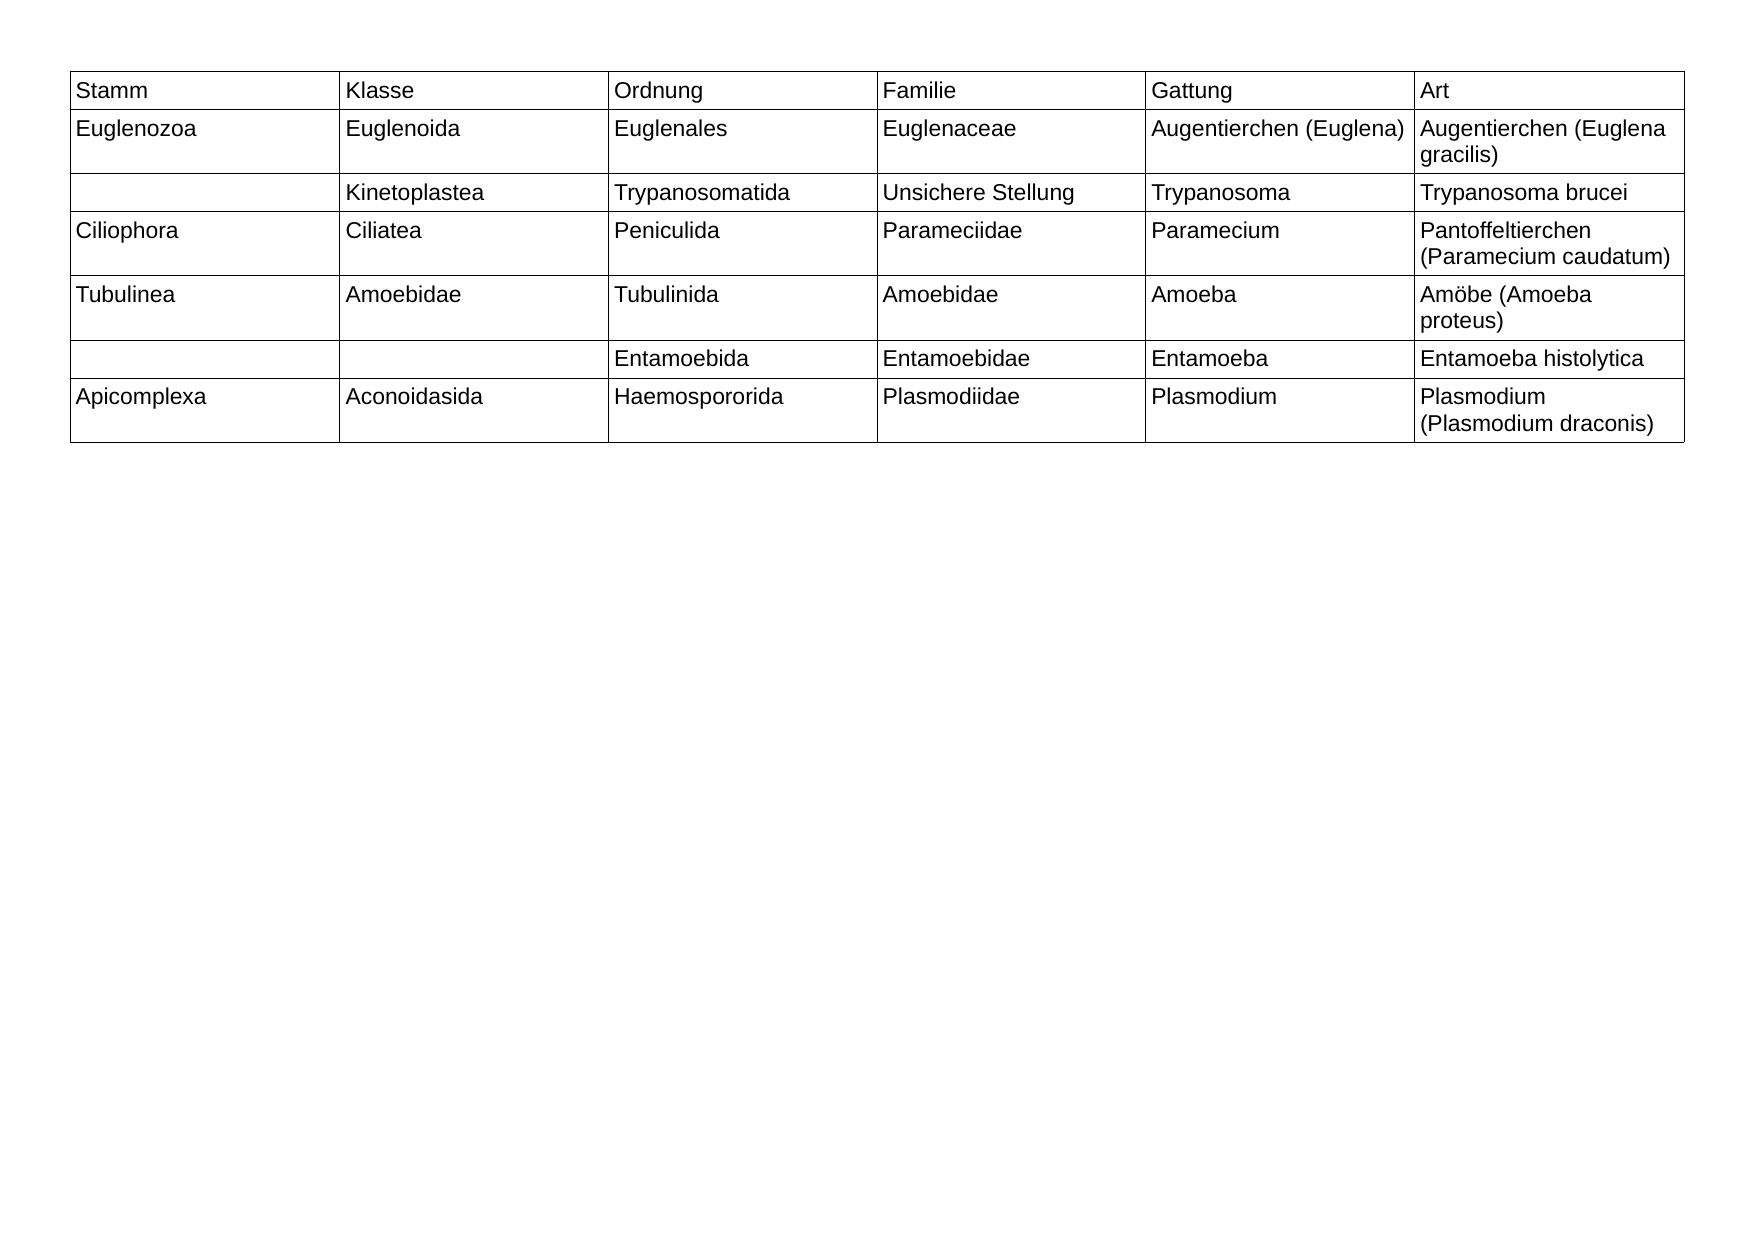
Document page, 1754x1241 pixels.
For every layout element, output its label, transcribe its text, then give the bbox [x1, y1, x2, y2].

table_cell Entamoeba [1146, 341, 1414, 377]
table_cell Parameciidae [878, 212, 1145, 275]
table_cell Euglenozoa [71, 110, 339, 173]
table_cell Plasmodium [1146, 379, 1414, 442]
table_cell Trypanosoma brucei [1415, 174, 1684, 211]
table_cell [71, 341, 339, 377]
table_cell Amoebidae [340, 276, 608, 339]
table_cell Trypanosomatida [609, 174, 877, 211]
table_cell Plasmodium (Plasmodium draconis) [1415, 379, 1684, 442]
table_cell Augentierchen (Euglena gracilis) [1415, 110, 1684, 173]
table_cell Entamoebidae [878, 341, 1145, 377]
table_header Stamm [71, 72, 339, 109]
table_cell Unsichere Stellung [878, 174, 1145, 211]
table_cell Tubulinida [609, 276, 877, 339]
table_cell Tubulinea [71, 276, 339, 339]
table_header Ordnung [609, 72, 877, 109]
table_cell Euglenoida [340, 110, 608, 173]
table_cell Aconoidasida [340, 379, 608, 442]
table_cell [71, 174, 339, 211]
table_cell Euglenaceae [878, 110, 1145, 173]
table_cell Trypanosoma [1146, 174, 1414, 211]
table_cell Apicomplexa [71, 379, 339, 442]
table_cell Entamoeba histolytica [1415, 341, 1684, 377]
table_cell Paramecium [1146, 212, 1414, 275]
table_cell Amoeba [1146, 276, 1414, 339]
table_header Gattung [1146, 72, 1414, 109]
table_cell Amöbe (Amoeba proteus) [1415, 276, 1684, 339]
table_cell Plasmodiidae [878, 379, 1145, 442]
table_cell [340, 341, 608, 377]
table_cell Euglenales [609, 110, 877, 173]
table_header Familie [878, 72, 1145, 109]
table_cell Ciliophora [71, 212, 339, 275]
table_cell Pantoffeltierchen (Paramecium caudatum) [1415, 212, 1684, 275]
table_cell Haemospororida [609, 379, 877, 442]
table_header Klasse [340, 72, 608, 109]
table_cell Ciliatea [340, 212, 608, 275]
table_header Art [1415, 72, 1684, 109]
table_cell Augentierchen (Euglena) [1146, 110, 1414, 173]
table_cell Entamoebida [609, 341, 877, 377]
table_cell Amoebidae [878, 276, 1145, 339]
table_cell Kinetoplastea [340, 174, 608, 211]
table_cell Peniculida [609, 212, 877, 275]
